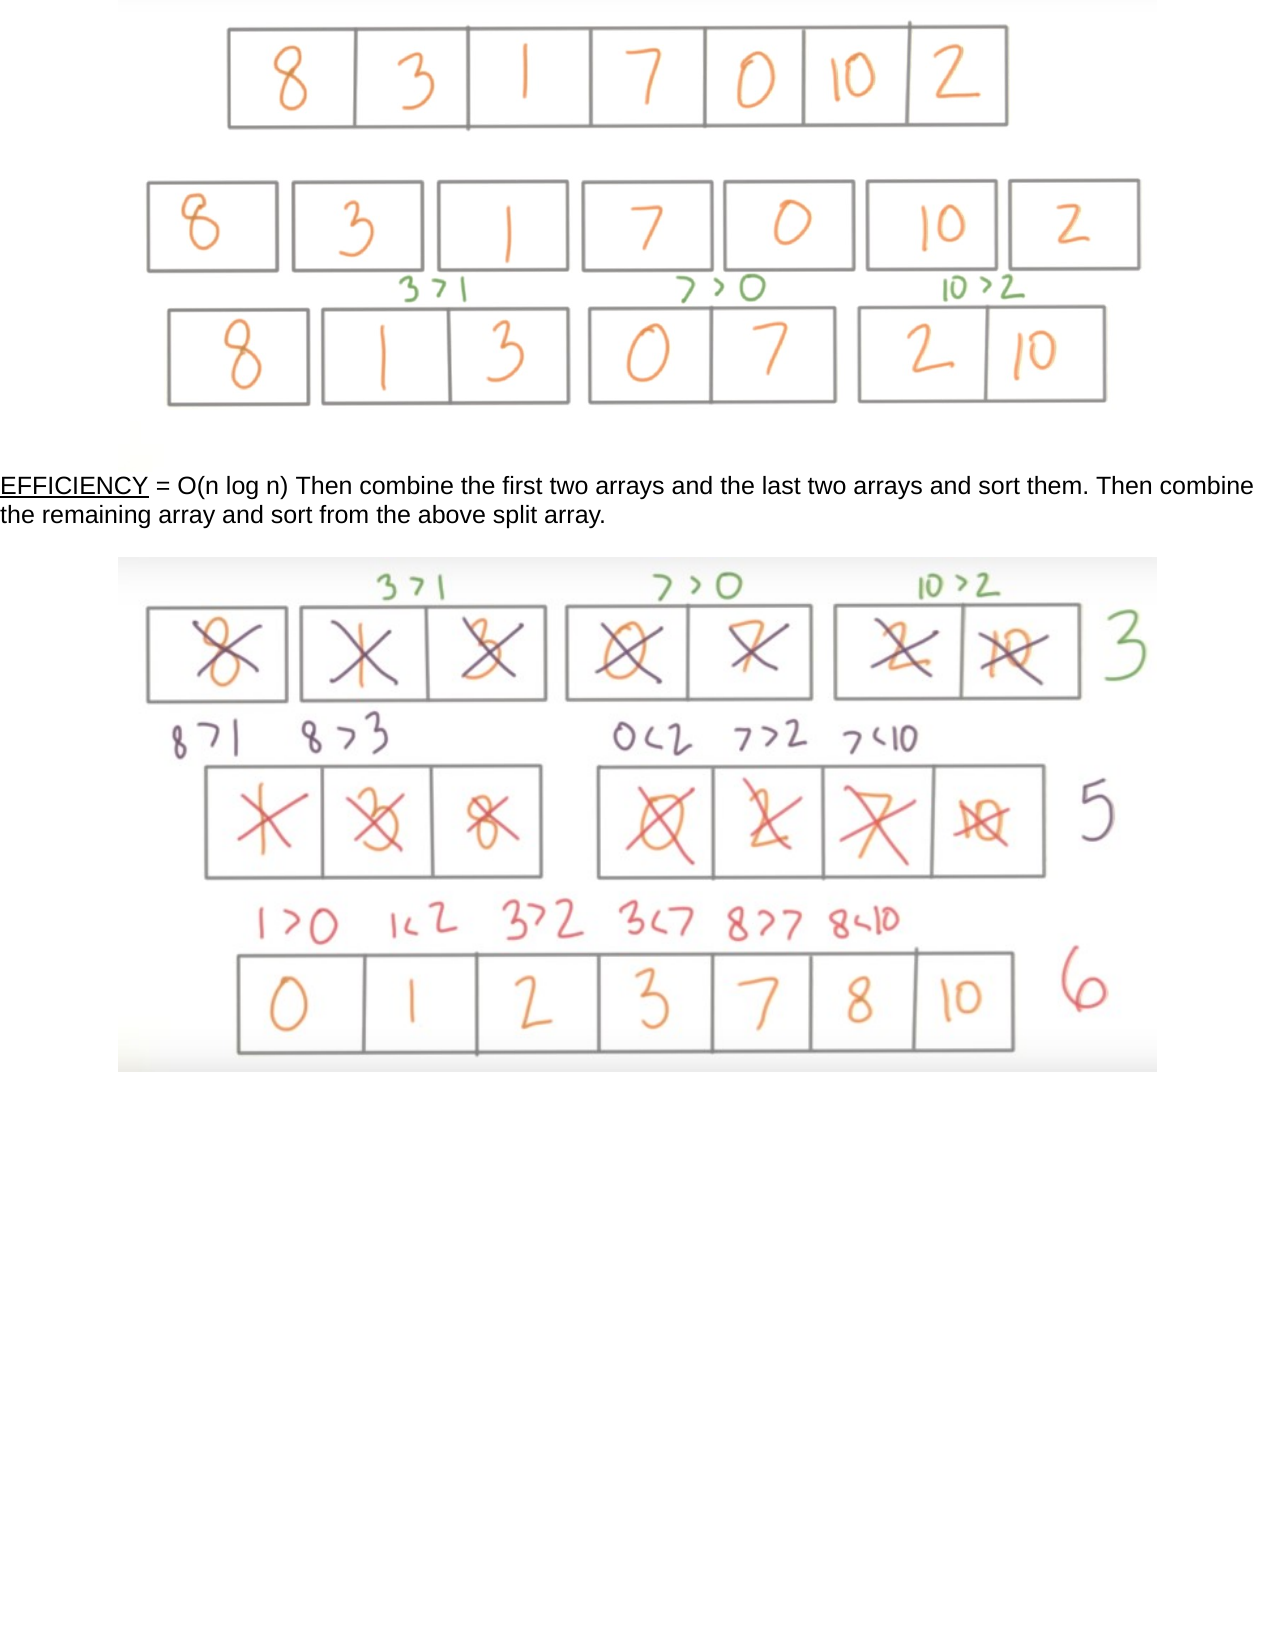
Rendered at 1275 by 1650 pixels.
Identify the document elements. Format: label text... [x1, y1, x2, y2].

picture [118, 557, 1157, 1072]
text EFFICIENCY = O(n log n) Then combine the first two arrays and the last two arrays and sort them. Then combine the remaining array and sort from the above split array. [0, 0, 1275, 529]
picture [118, 0, 1157, 472]
